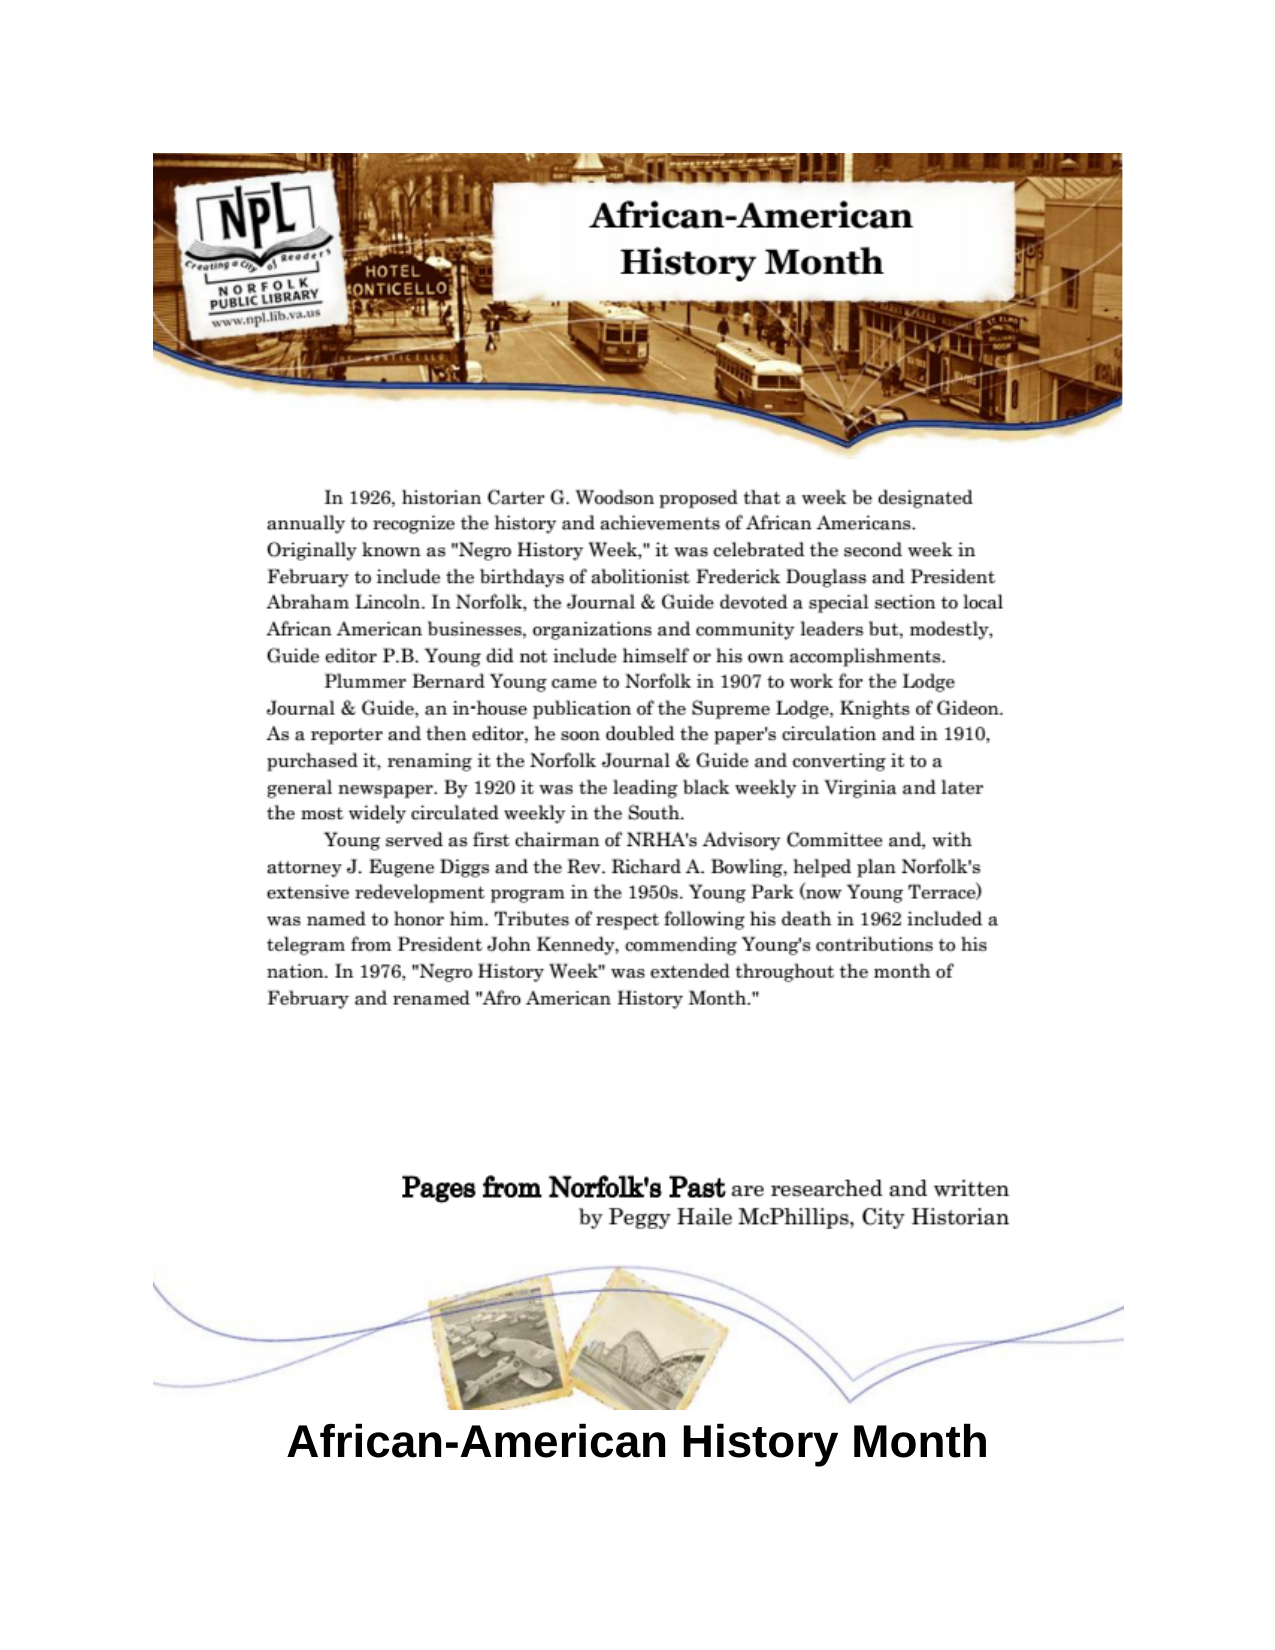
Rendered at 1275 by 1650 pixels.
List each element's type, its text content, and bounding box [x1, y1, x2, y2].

text African-American History Month [150, 1416, 1125, 1467]
picture [153, 153, 1124, 1410]
